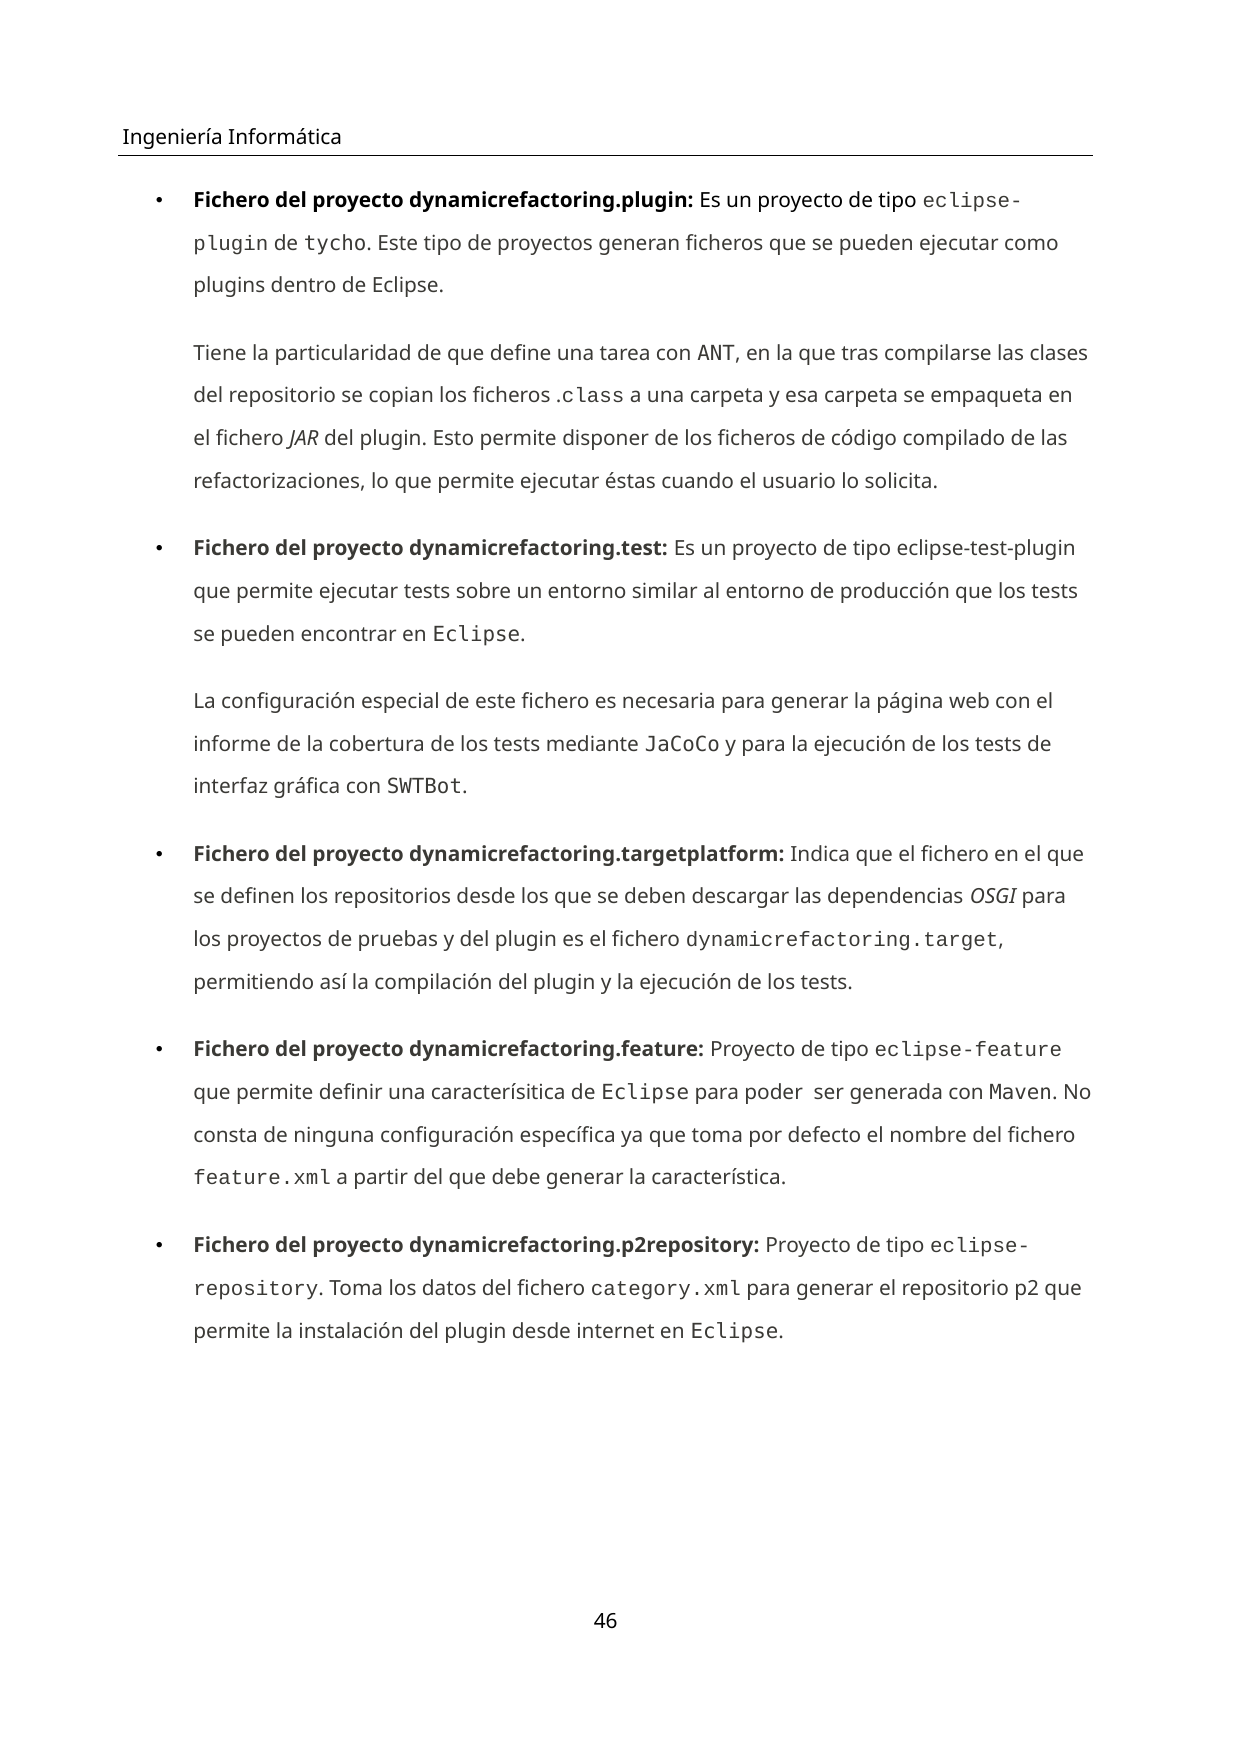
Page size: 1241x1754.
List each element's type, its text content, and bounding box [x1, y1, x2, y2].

list Fichero del proyecto dynamicrefactoring.p2repository: Proyecto de tipo eclipse-repository. Toma los datos del fichero category.xml para generar el repositorio p2 que permite la instalación del plugin desde internet en Eclipse. [156, 1230, 1093, 1344]
list Fichero del proyecto dynamicrefactoring.plugin: Es un proyecto de tipo eclipse-plugin de tycho. Este tipo de proyectos generan ficheros que se pueden ejecutar como plugins dentro de Eclipse. [156, 185, 1093, 299]
list Fichero del proyecto dynamicrefactoring.targetplatform: Indica que el fichero en el que se definen los repositorios desde los que se deben descargar las dependencias OSGI para los proyectos de pruebas y del plugin es el fichero dynamicrefactoring.target, permitiendo así la compilación del plugin y la ejecución de los tests. [156, 839, 1093, 995]
list Fichero del proyecto dynamicrefactoring.feature: Proyecto de tipo eclipse-feature que permite definir una caracterísitica de Eclipse para poder ser generada con Maven. No consta de ninguna configuración específica ya que toma por defecto el nombre del fichero feature.xml a partir del que debe generar la característica. [156, 1034, 1093, 1191]
list Tiene la particularidad de que define una tarea con ANT, en la que tras compilarse las clases del repositorio se copian los ficheros .class a una carpeta y esa carpeta se empaqueta en el fichero JAR del plugin. Esto permite disponer de los ficheros de código compilado de las refactorizaciones, lo que permite ejecutar éstas cuando el usuario lo solicita. [156, 338, 1093, 494]
list Fichero del proyecto dynamicrefactoring.test: Es un proyecto de tipo eclipse-test-plugin que permite ejecutar tests sobre un entorno similar al entorno de producción que los tests se pueden encontrar en Eclipse. [156, 533, 1093, 647]
list La configuración especial de este fichero es necesaria para generar la página web con el informe de la cobertura de los tests mediante JaCoCo y para la ejecución de los tests de interfaz gráfica con SWTBot. [156, 686, 1093, 800]
